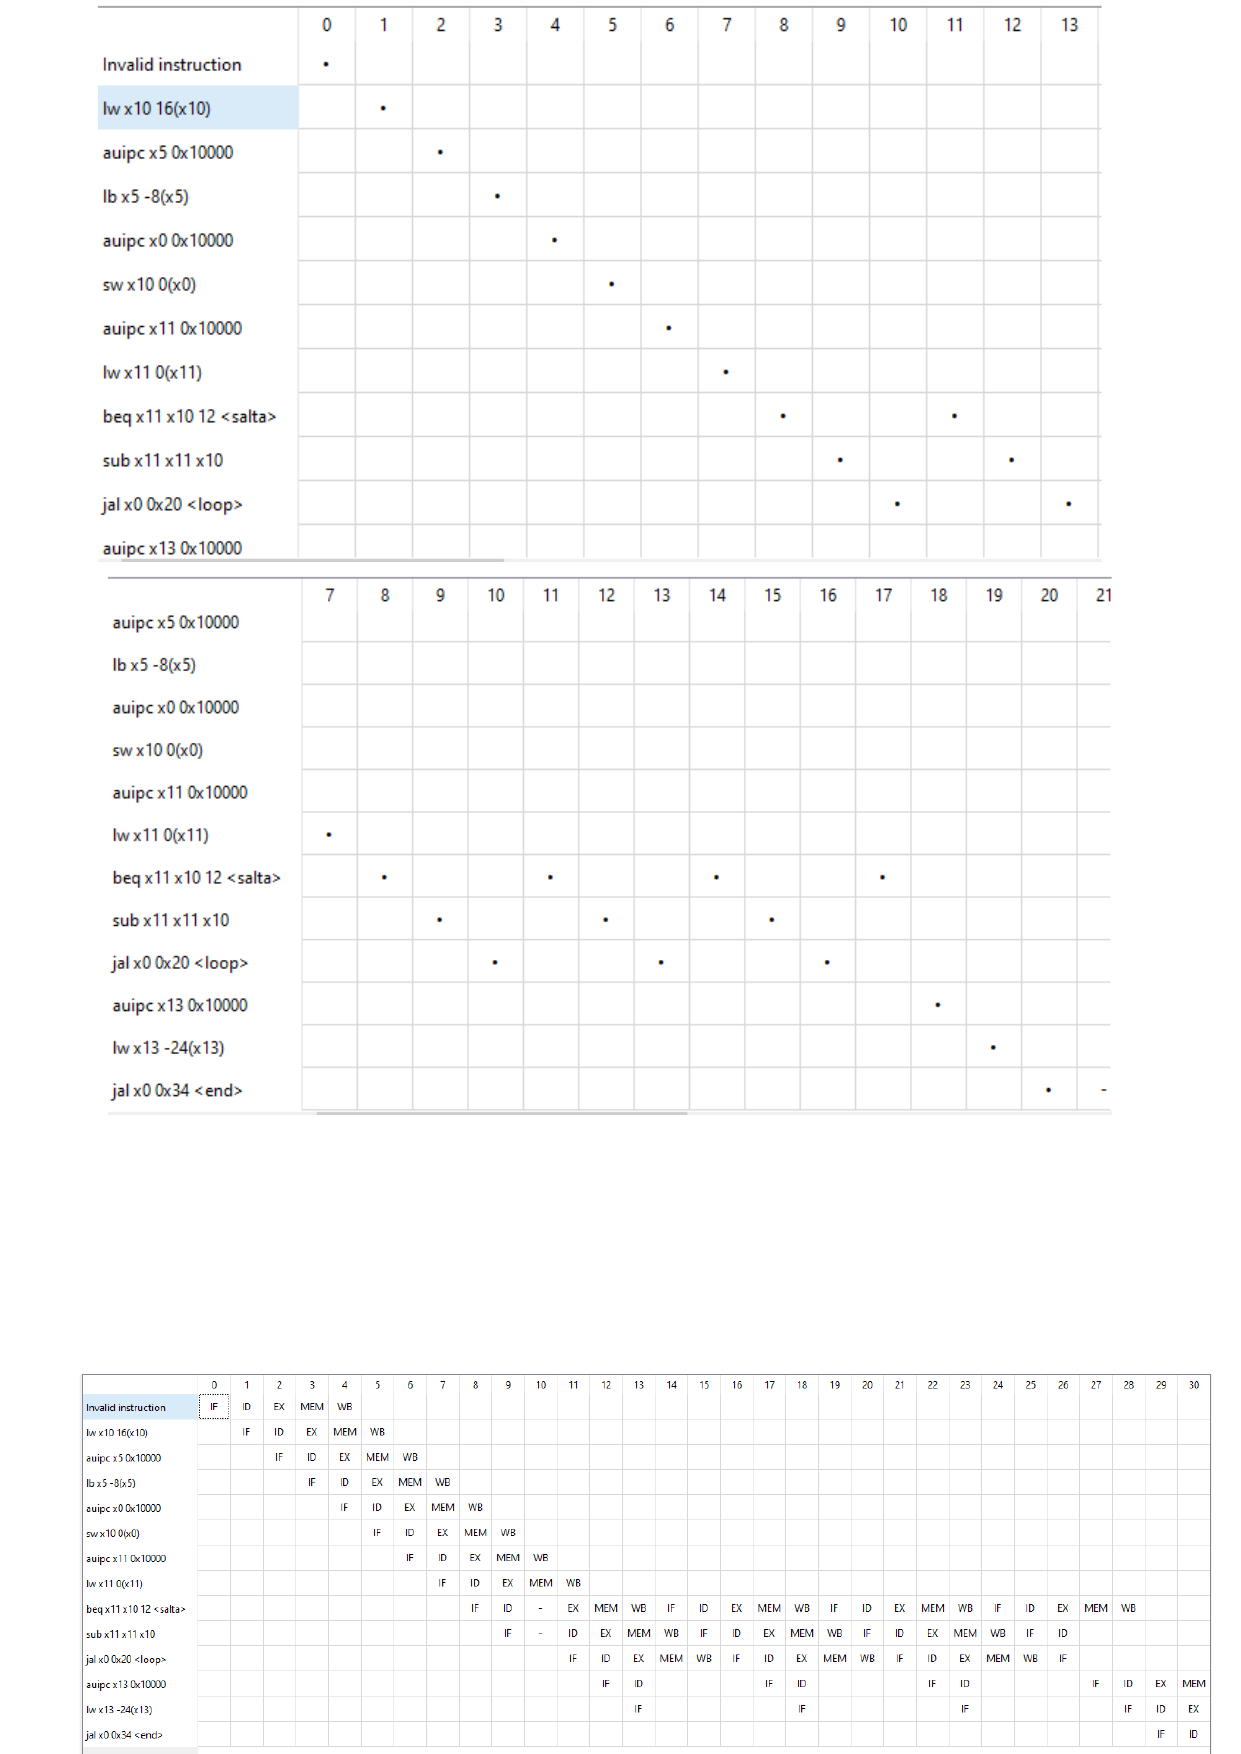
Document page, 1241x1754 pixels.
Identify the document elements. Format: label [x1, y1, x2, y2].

picture [79, 1374, 1212, 1754]
picture [107, 576, 1112, 1115]
picture [97, 5, 1102, 562]
